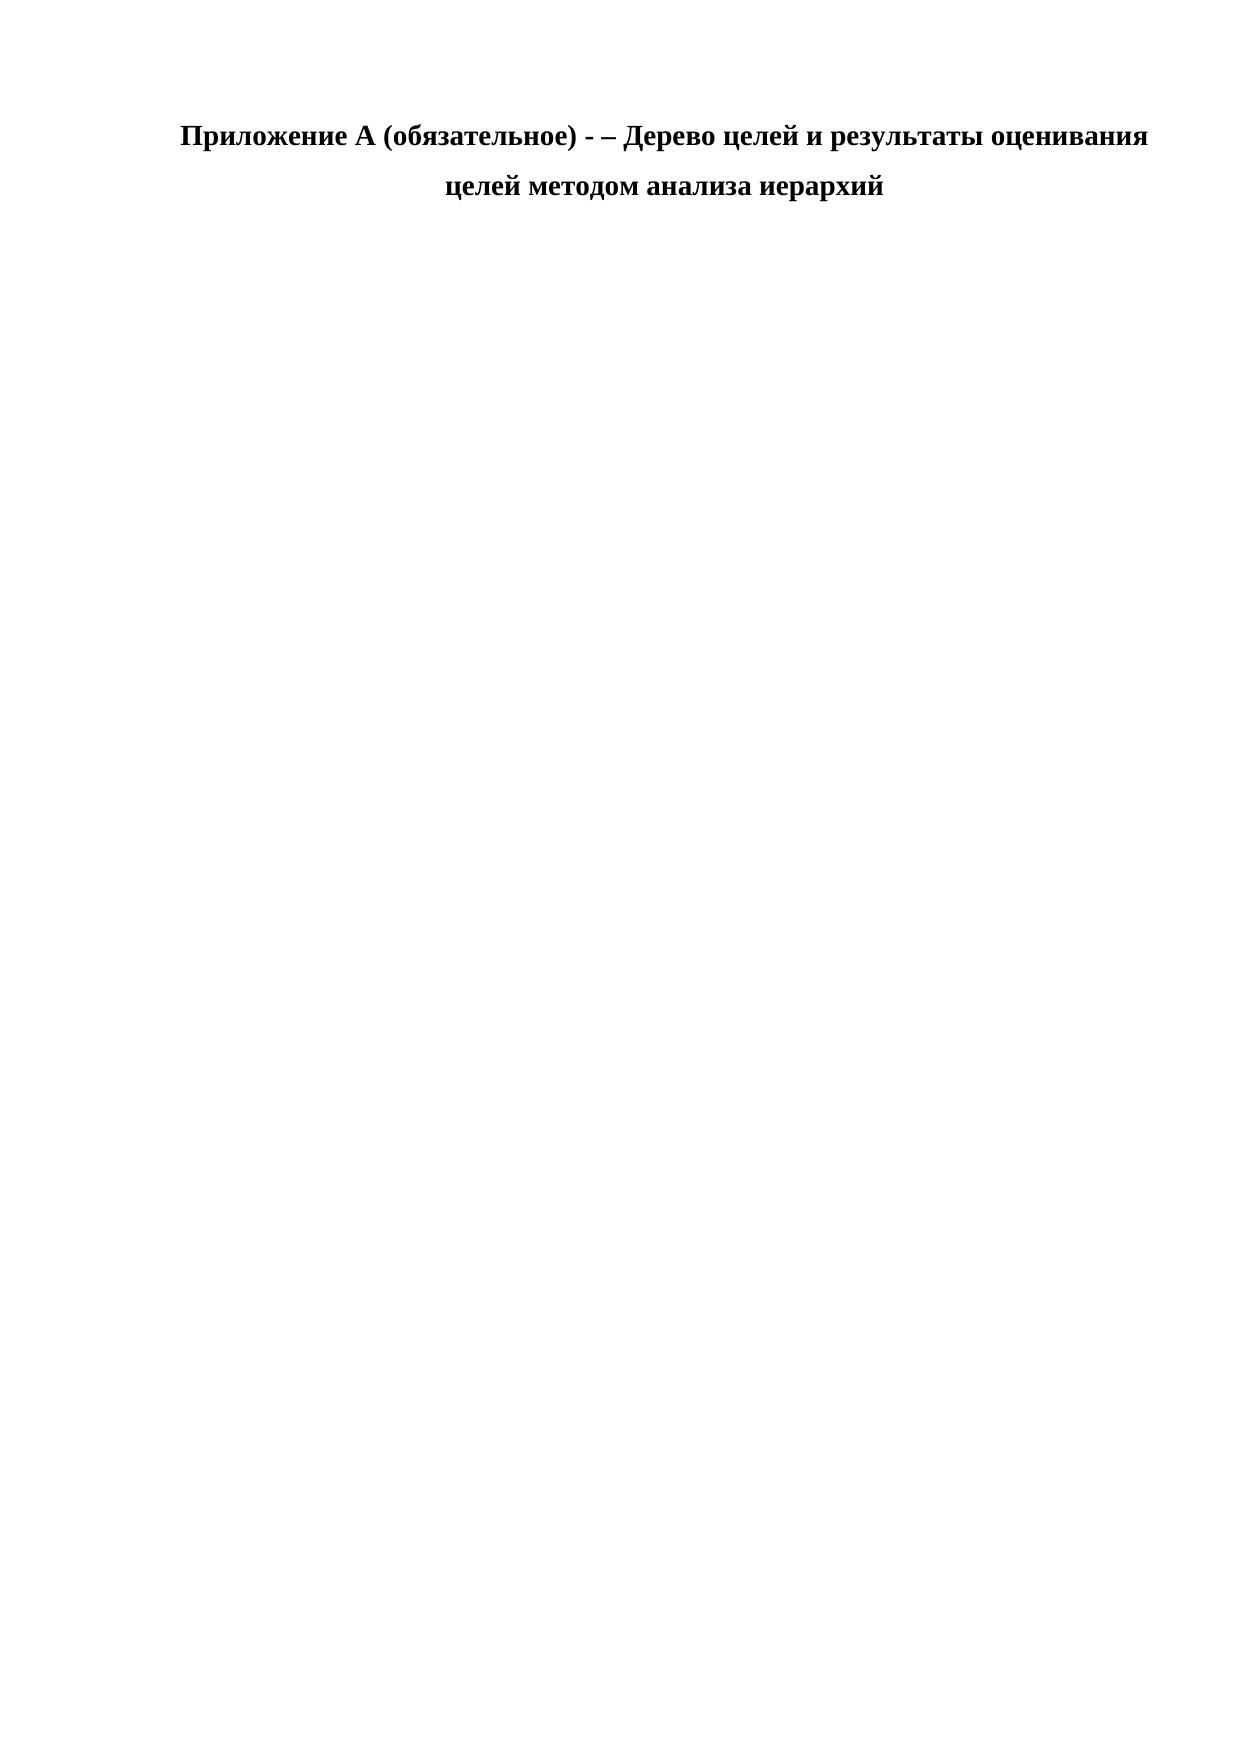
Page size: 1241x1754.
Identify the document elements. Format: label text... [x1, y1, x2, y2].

subtitle Приложение А (обязательное) - – Дерево целей и результаты оценивания целей методом анализа иерархий [177, 118, 1152, 202]
